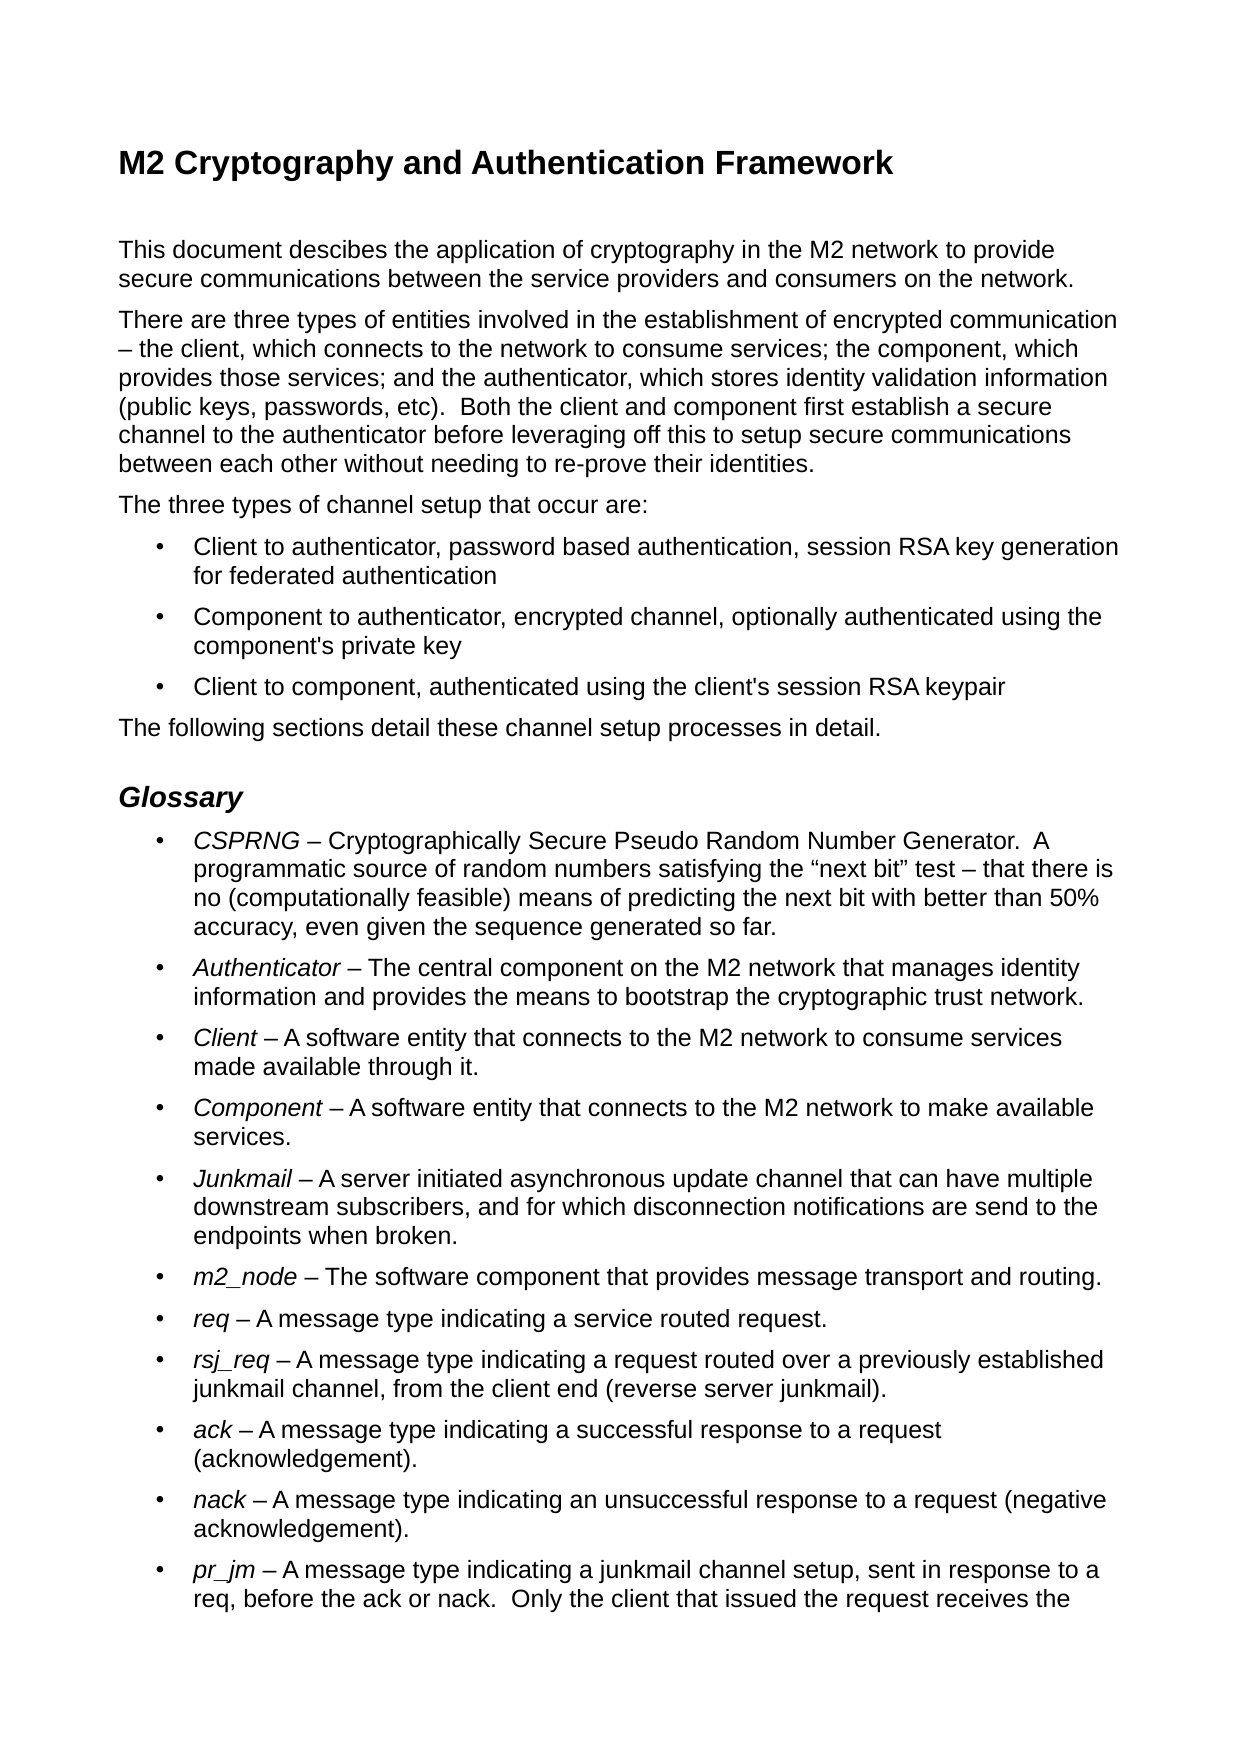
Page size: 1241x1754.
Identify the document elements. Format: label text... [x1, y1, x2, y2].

list Junkmail – A server initiated asynchronous update channel that can have multiple downstream subscribers, and for which disconnection notifications are send to the endpoints when broken. [156, 1163, 1122, 1250]
text The three types of channel setup that occur are: [118, 491, 1122, 519]
list Component – A software entity that connects to the M2 network to make available services. [156, 1093, 1122, 1151]
list Client to component, authenticated using the client's session RSA keypair [156, 672, 1122, 701]
list Client to authenticator, password based authentication, session RSA key generation for federated authentication [156, 532, 1122, 589]
list Authenticator – The central component on the M2 network that manages identity information and provides the means to bootstrap the cryptographic trust network. [156, 953, 1122, 1011]
subtitle Glossary [118, 779, 1122, 813]
list pr_jm – A message type indicating a junkmail channel setup, sent in response to a req, before the ack or nack. Only the client that issued the request receives the [156, 1555, 1122, 1613]
list m2_node – The software component that provides message transport and routing. [156, 1262, 1122, 1291]
text There are three types of entities involved in the establishment of encrypted communication – the client, which connects to the network to consume services; the component, which provides those services; and the authenticator, which stores identity validation information (public keys, passwords, etc). Both the client and component first establish a secure channel to the authenticator before leveraging off this to setup secure communications between each other without needing to re-prove their identities. [118, 306, 1122, 478]
subtitle M2 Cryptography and Authentication Framework [118, 143, 1122, 182]
text This document descibes the application of cryptography in the M2 network to provide secure communications between the service providers and consumers on the network. [118, 236, 1122, 293]
list Client – A software entity that connects to the M2 network to consume services made available through it. [156, 1023, 1122, 1081]
list ack – A message type indicating a successful response to a request (acknowledgement). [156, 1415, 1122, 1473]
list rsj_req – A message type indicating a request routed over a previously established junkmail channel, from the client end (reverse server junkmail). [156, 1345, 1122, 1403]
list Component to authenticator, encrypted channel, optionally authenticated using the component's private key [156, 602, 1122, 659]
list req – A message type indicating a service routed request. [156, 1304, 1122, 1333]
list CSPRNG – Cryptographically Secure Pseudo Random Number Generator. A programmatic source of random numbers satisfying the “next bit” test – that there is no (computationally feasible) means of predicting the next bit with better than 50% accuracy, even given the sequence generated so far. [156, 826, 1122, 941]
text The following sections detail these channel setup processes in detail. [118, 713, 1122, 742]
list nack – A message type indicating an unsuccessful response to a request (negative acknowledgement). [156, 1485, 1122, 1543]
